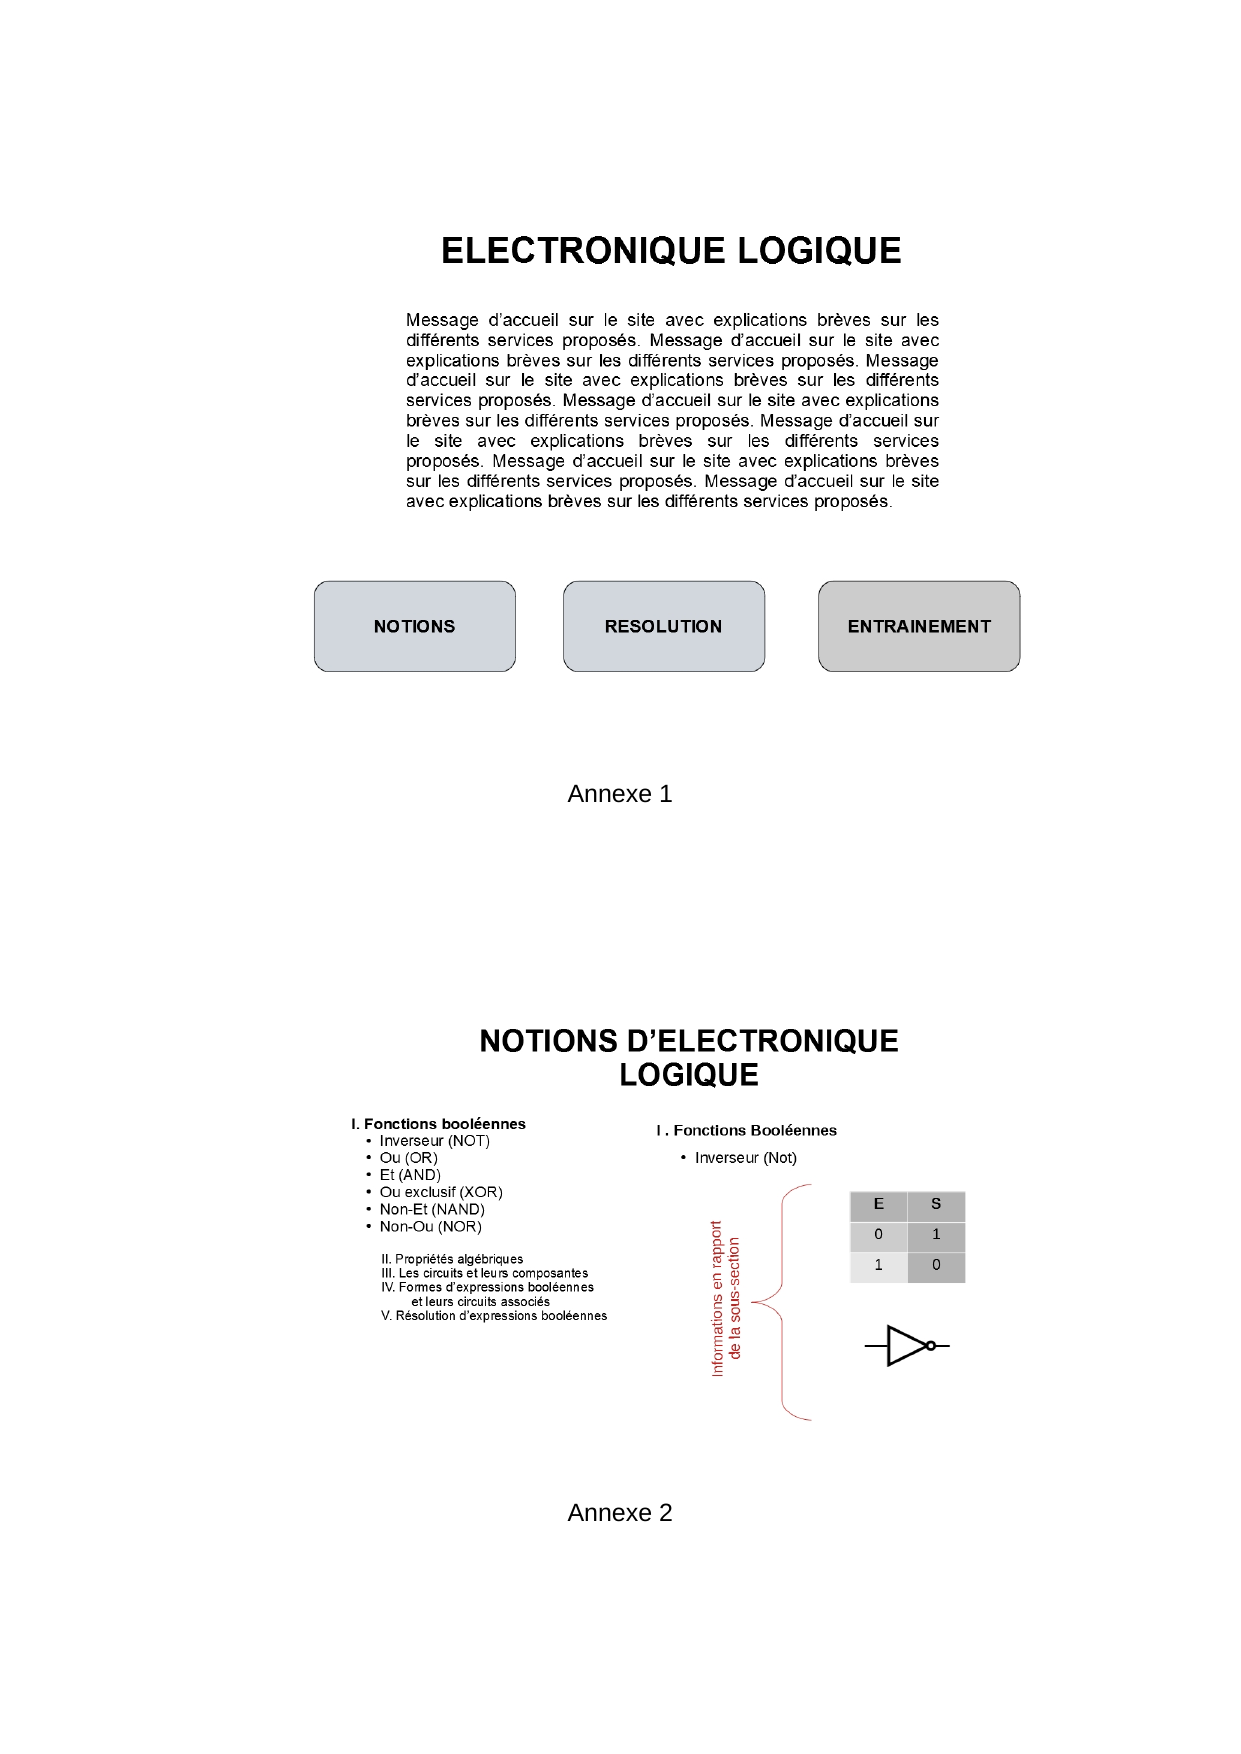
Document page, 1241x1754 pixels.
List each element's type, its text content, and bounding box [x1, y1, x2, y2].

text Annexe 1 [118, 779, 1122, 808]
text Annexe 2 [118, 1498, 1122, 1527]
picture [309, 982, 1023, 1487]
picture [241, 181, 1082, 776]
